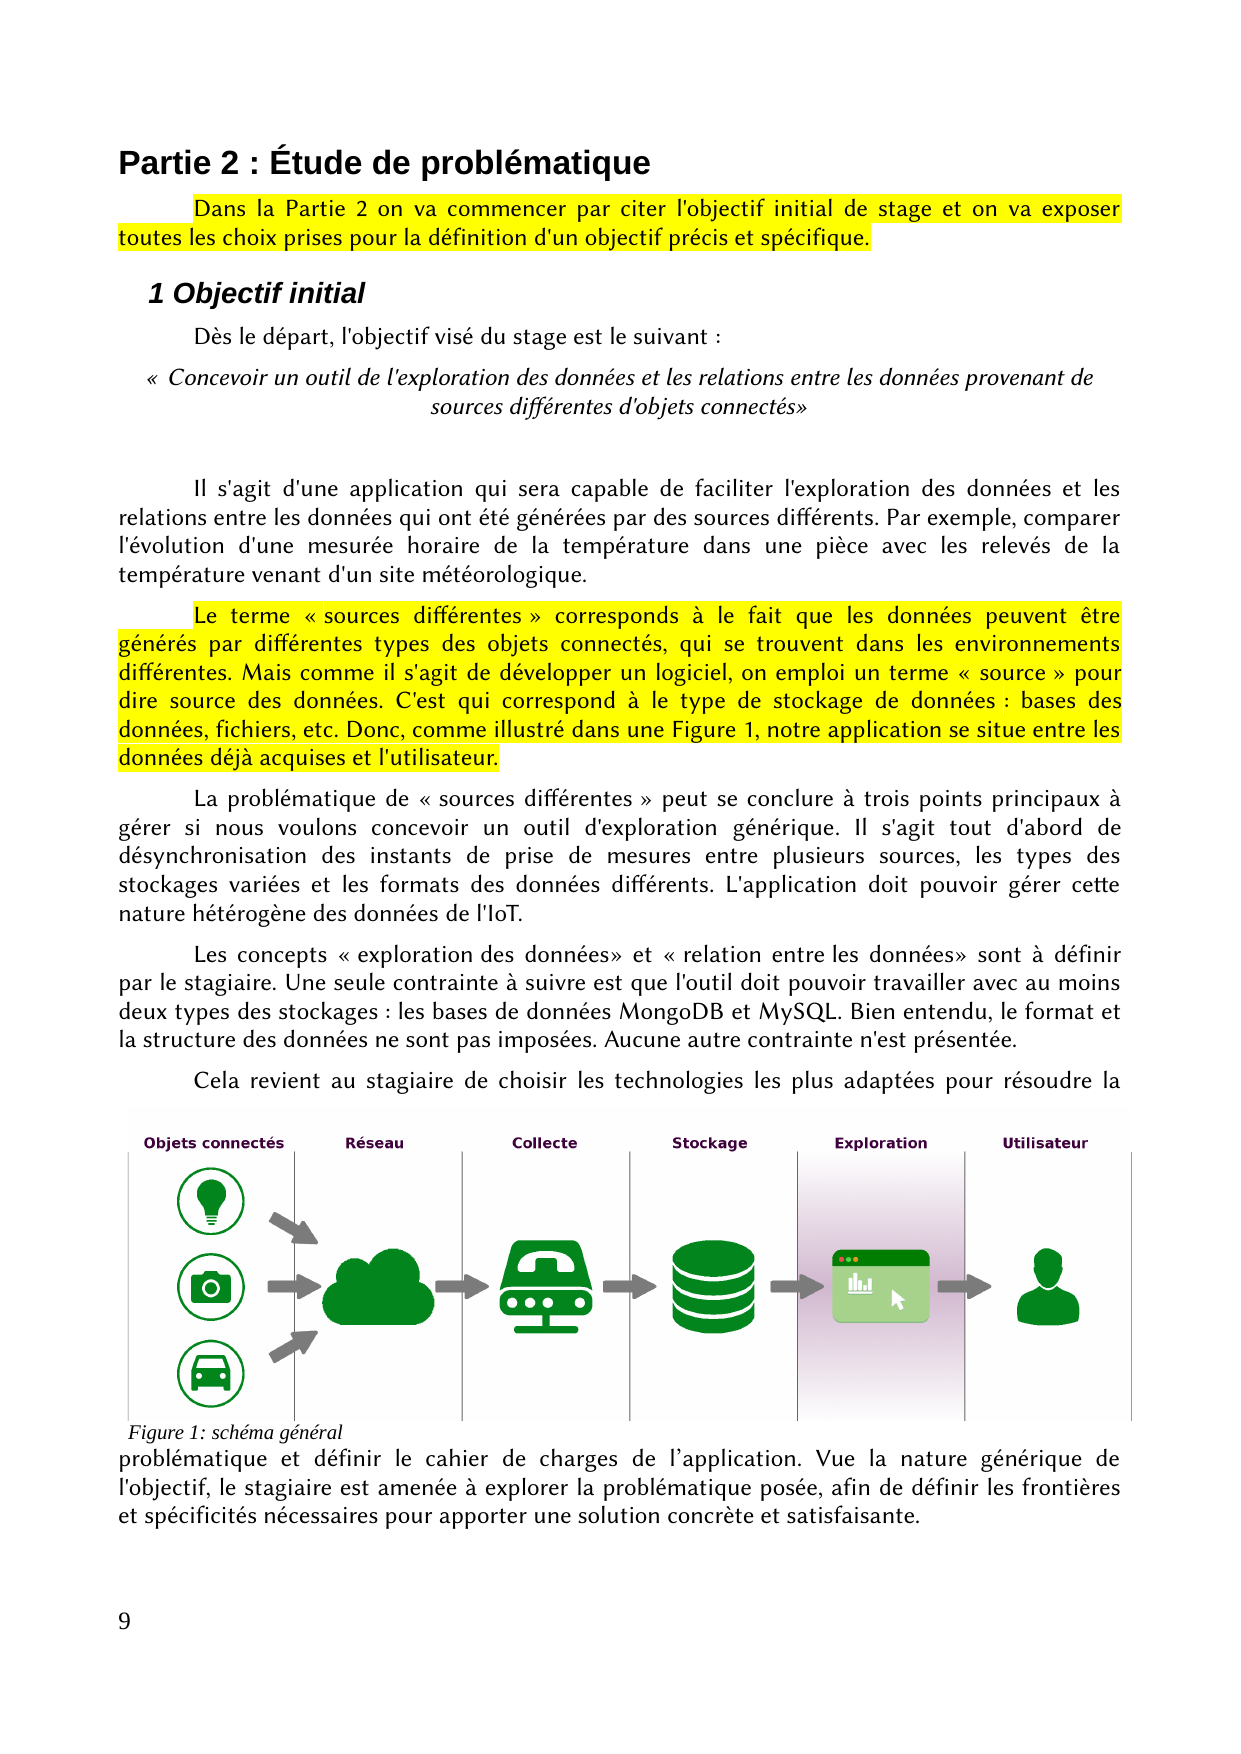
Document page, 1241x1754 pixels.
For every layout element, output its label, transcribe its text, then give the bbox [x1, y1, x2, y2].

picture [127, 1107, 1132, 1421]
text La problématique de « sources différentes » peut se conclure à trois points principaux à gérer si nous voulons concevoir un outil d'exploration générique. Il s'agit tout d'abord de désynchronisation des instants de prise de mesures entre plusieurs sources, les types des stockages variées et les formats des données différents. L'application doit pouvoir gérer cette nature hétérogène des données de l'IoT. [118, 784, 1122, 927]
subtitle Objectif initial [118, 276, 1122, 310]
text Il s'agit d'une application qui sera capable de faciliter l'exploration des données et les relations entre les données qui ont été générées par des sources différents. Par exemple, comparer l'évolution d'une mesurée horaire de la température dans une pièce avec les relevés de la température venant d'un site météorologique. [118, 474, 1122, 588]
text Figure 1: schéma général [128, 1421, 1132, 1444]
text Le terme « sources différentes » corresponds à le fait que les données peuvent être générés par différentes types des objets connectés, qui se trouvent dans les environnements différentes. Mais comme il s'agit de développer un logiciel, on emploi un terme « source » pour dire source des données. C'est qui correspond à le type de stockage de données : bases des données, fichiers, etc. Donc, comme illustré dans une Figure 1, notre application se situe entre les données déjà acquises et l'utilisateur. [118, 601, 1122, 772]
subtitle Partie 2 : Étude de problématique [118, 143, 1122, 182]
text Cela revient au stagiaire de choisir les technologies les plus adaptées pour résoudre la problématique et définir le cahier de charges de l’application. Vue la nature générique de l'objectif, le stagiaire est amenée à explorer la problématique posée, afin de définir les frontières et spécificités nécessaires pour apporter une solution concrète et satisfaisante. [118, 1066, 1122, 1530]
text Dans la Partie 2 on va commencer par citer l'objectif initial de stage et on va exposer toutes les choix prises pour la définition d'un objectif précis et spécifique. [118, 194, 1122, 251]
text [128, 1095, 1132, 1107]
text « Concevoir un outil de l'exploration des données et les relations entre les données provenant de sources différentes d'objets connectés» [118, 363, 1122, 421]
text Les concepts « exploration des données» et « relation entre les données» sont à définir par le stagiaire. Une seule contrainte à suivre est que l'outil doit pouvoir travailler avec au moins deux types des stockages : les bases de données MongoDB et MySQL. Bien entendu, le format et la structure des données ne sont pas imposées. Aucune autre contrainte n'est présentée. [118, 940, 1122, 1054]
text Dès le départ, l'objectif visé du stage est le suivant : [118, 322, 1122, 351]
